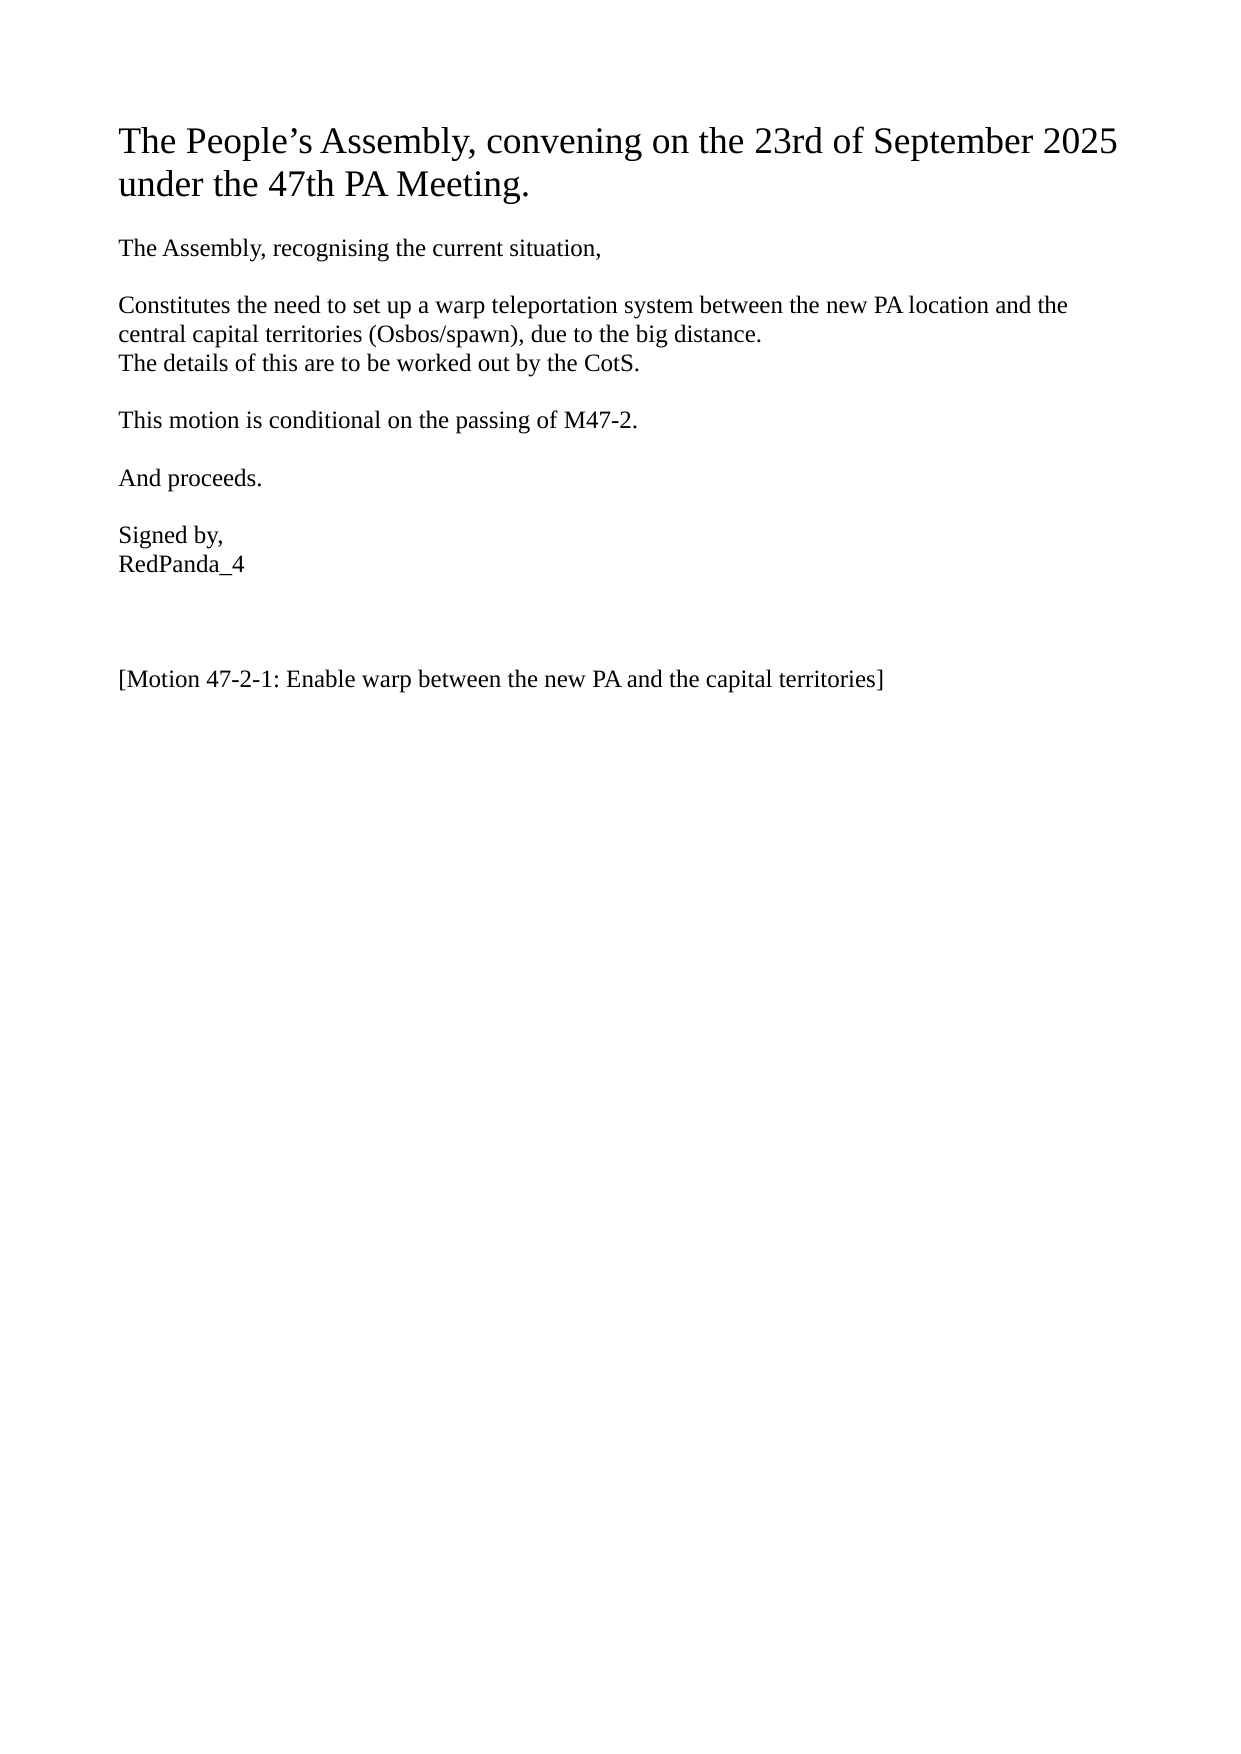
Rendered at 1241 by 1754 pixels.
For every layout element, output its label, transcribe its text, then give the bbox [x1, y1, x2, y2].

text Signed by, [118, 521, 1122, 549]
text [Motion 47-2-1: Enable warp between the new PA and the capital territories] [118, 664, 1122, 693]
text And proceeds. [118, 463, 1122, 492]
text This motion is conditional on the passing of M47-2. [118, 406, 1122, 434]
text Constitutes the need to set up a warp teleportation system between the new PA location and the central capital territories (Osbos/spawn), due to the big distance. [118, 291, 1122, 348]
text The People’s Assembly, convening on the 23rd of September 2025 under the 47th PA Meeting. [118, 118, 1122, 204]
text The Assembly, recognising the current situation, [118, 233, 1122, 262]
text RedPanda_4 [118, 549, 1122, 578]
text The details of this are to be worked out by the CotS. [118, 348, 1122, 377]
